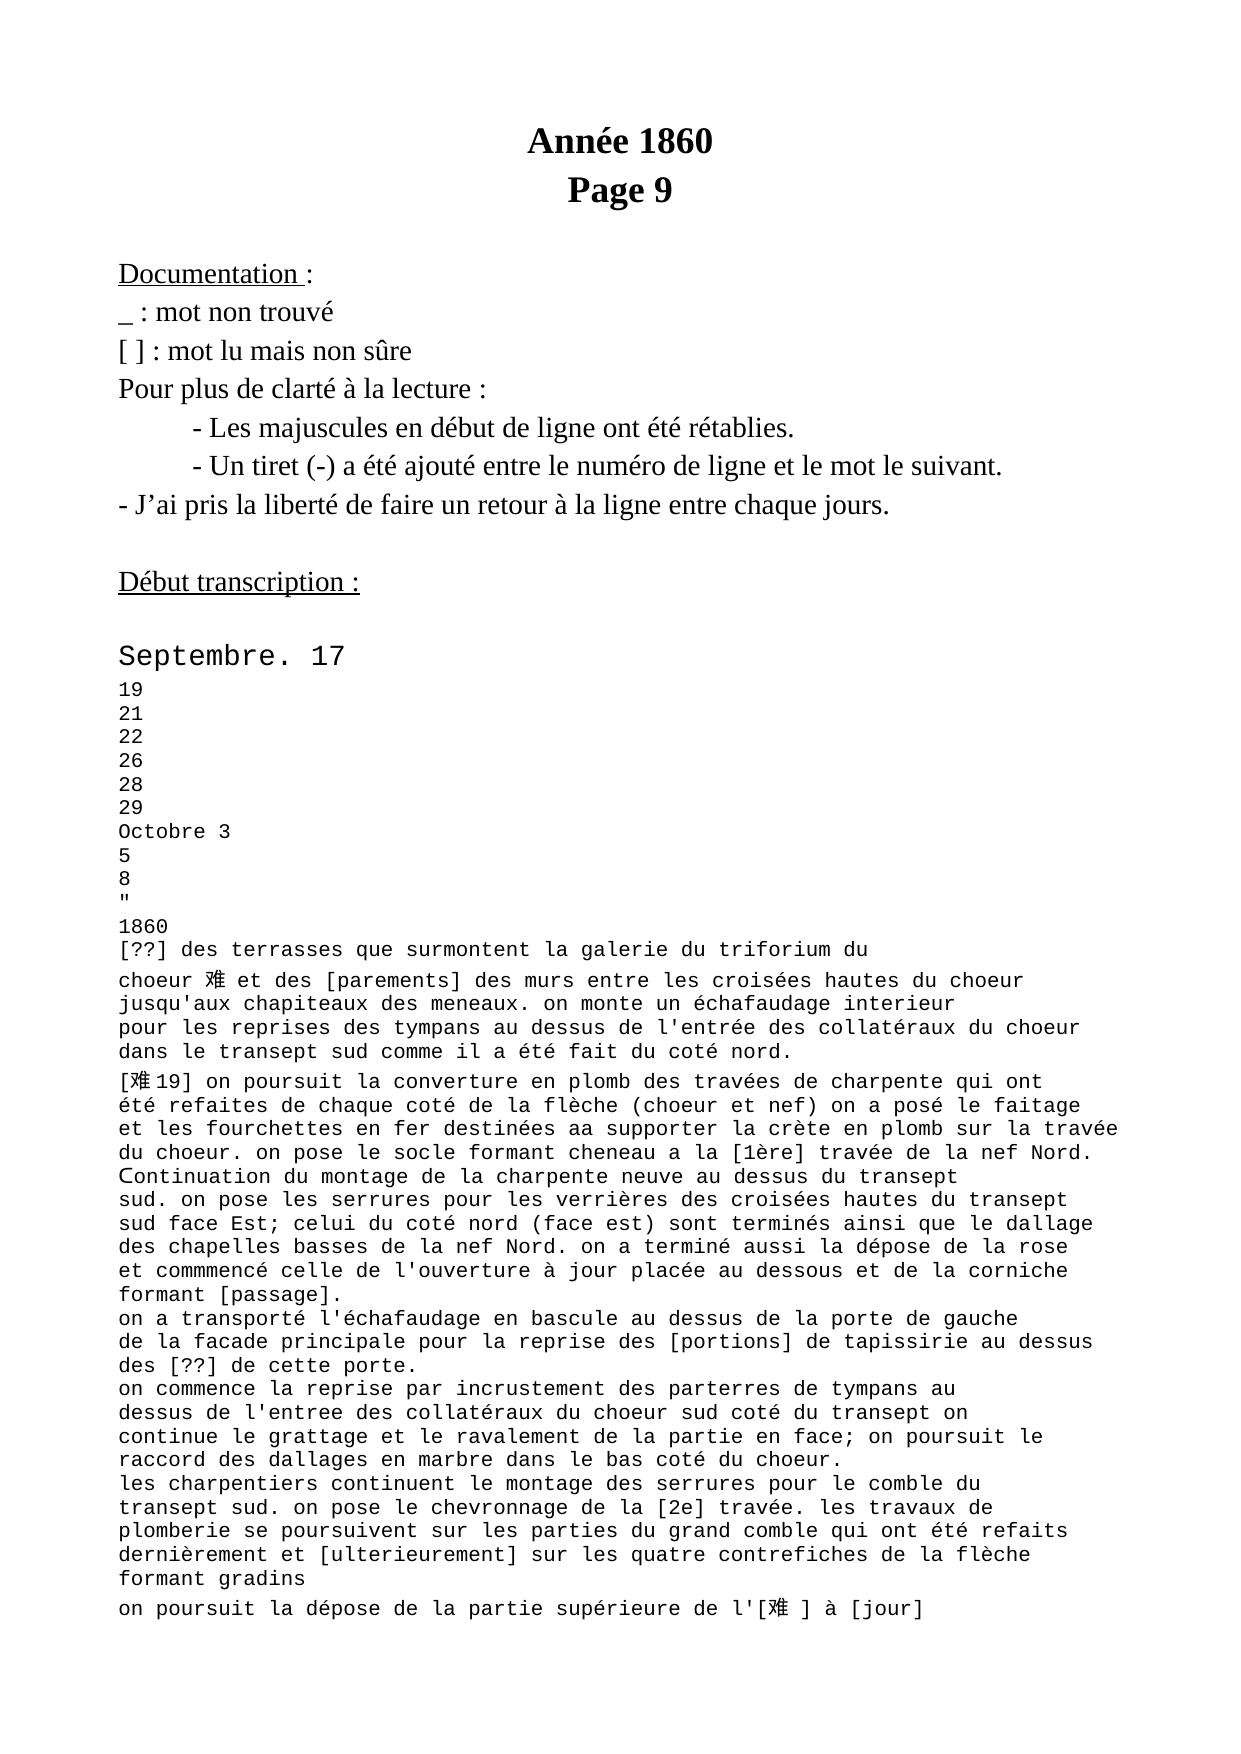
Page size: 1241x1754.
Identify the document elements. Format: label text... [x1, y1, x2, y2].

text ᑕontinuation du montage de la charpente neuve au dessus du transept [118, 1166, 1122, 1189]
text continue le grattage et le ravalement de la partie en face; on poursuit le [118, 1426, 1122, 1449]
text jusqu'aux chapiteaux des meneaux. on monte un échafaudage interieur [118, 993, 1122, 1017]
text _ : mot non trouvé [118, 294, 1122, 328]
text sud face Est; celui du coté nord (face est) sont terminés ainsi que le dallage [118, 1213, 1122, 1237]
text formant [passage]. [118, 1284, 1122, 1307]
text choeur 难 et des [parements] des murs entre les croisées hautes du choeur [118, 963, 1122, 993]
text [ ] : mot lu mais non sûre [118, 333, 1122, 366]
text Pour plus de clarté à la lecture : [118, 371, 1122, 405]
text du choeur. on pose le socle formant cheneau a la [1ère] travée de la nef Nord. [118, 1142, 1122, 1166]
text des chapelles basses de la nef Nord. on a terminé aussi la dépose de la rose [118, 1237, 1122, 1260]
text dernièrement et [ulterieurement] sur les quatre contrefiches de la flèche formant gradins [118, 1544, 1122, 1591]
text Octobre 3 [118, 821, 1122, 845]
text 29 [118, 797, 1122, 821]
text pour les reprises des tympans au dessus de l'entrée des collatéraux du choeur [118, 1017, 1122, 1041]
text Année 1860 [118, 118, 1122, 161]
text transept sud. on pose le chevronnage de la [2e] travée. les travaux de [118, 1497, 1122, 1520]
text - J’ai pris la liberté de faire un retour à la ligne entre chaque jours. [118, 487, 1122, 521]
text raccord des dallages en marbre dans le bas coté du choeur. [118, 1449, 1122, 1473]
text 5 [118, 845, 1122, 868]
text et commmencé celle de l'ouverture à jour placée au dessous et de la corniche [118, 1260, 1122, 1284]
text 8 [118, 868, 1122, 892]
text on poursuit la dépose de la partie supérieure de l'[难 ] à [jour] [118, 1591, 1122, 1622]
text 26 [118, 750, 1122, 774]
text et les fourchettes en fer destinées aa supporter la crète en plomb sur la travée [118, 1118, 1122, 1142]
text de la facade principale pour la reprise des [portions] de tapissirie au dessus [118, 1331, 1122, 1355]
text [??] des terrasses que surmontent la galerie du triforium du [118, 939, 1122, 963]
text 1860 [118, 916, 1122, 939]
text sud. on pose les serrures pour les verrières des croisées hautes du transept [118, 1189, 1122, 1213]
text des [??] de cette porte. [118, 1355, 1122, 1378]
text [难19] on poursuit la converture en plomb des travées de charpente qui ont [118, 1064, 1122, 1095]
text Documentation : [118, 256, 1122, 289]
text 19 [118, 679, 1122, 703]
text 22 [118, 726, 1122, 750]
text - Les majuscules en début de ligne ont été rétablies. [118, 410, 1122, 443]
text - Un tiret (-) a été ajouté entre le numéro de ligne et le mot le suivant. [118, 448, 1122, 482]
text on a transporté l'échafaudage en bascule au dessus de la porte de gauche [118, 1307, 1122, 1331]
text Début transcription : [118, 564, 1122, 598]
text Page 9 [118, 168, 1122, 211]
text 28 [118, 774, 1122, 797]
text plomberie se poursuivent sur les parties du grand comble qui ont été refaits [118, 1520, 1122, 1544]
text été refaites de chaque coté de la flèche (choeur et nef) on a posé le faitage [118, 1095, 1122, 1118]
text dans le transept sud comme il a été fait du coté nord. [118, 1041, 1122, 1064]
text Septembre. 17 [118, 641, 1122, 674]
text " [118, 892, 1122, 916]
text dessus de l'entree des collatéraux du choeur sud coté du transept on [118, 1402, 1122, 1426]
text on commence la reprise par incrustement des parterres de tympans au [118, 1378, 1122, 1402]
text les charpentiers continuent le montage des serrures pour le comble du [118, 1473, 1122, 1497]
text 21 [118, 703, 1122, 726]
